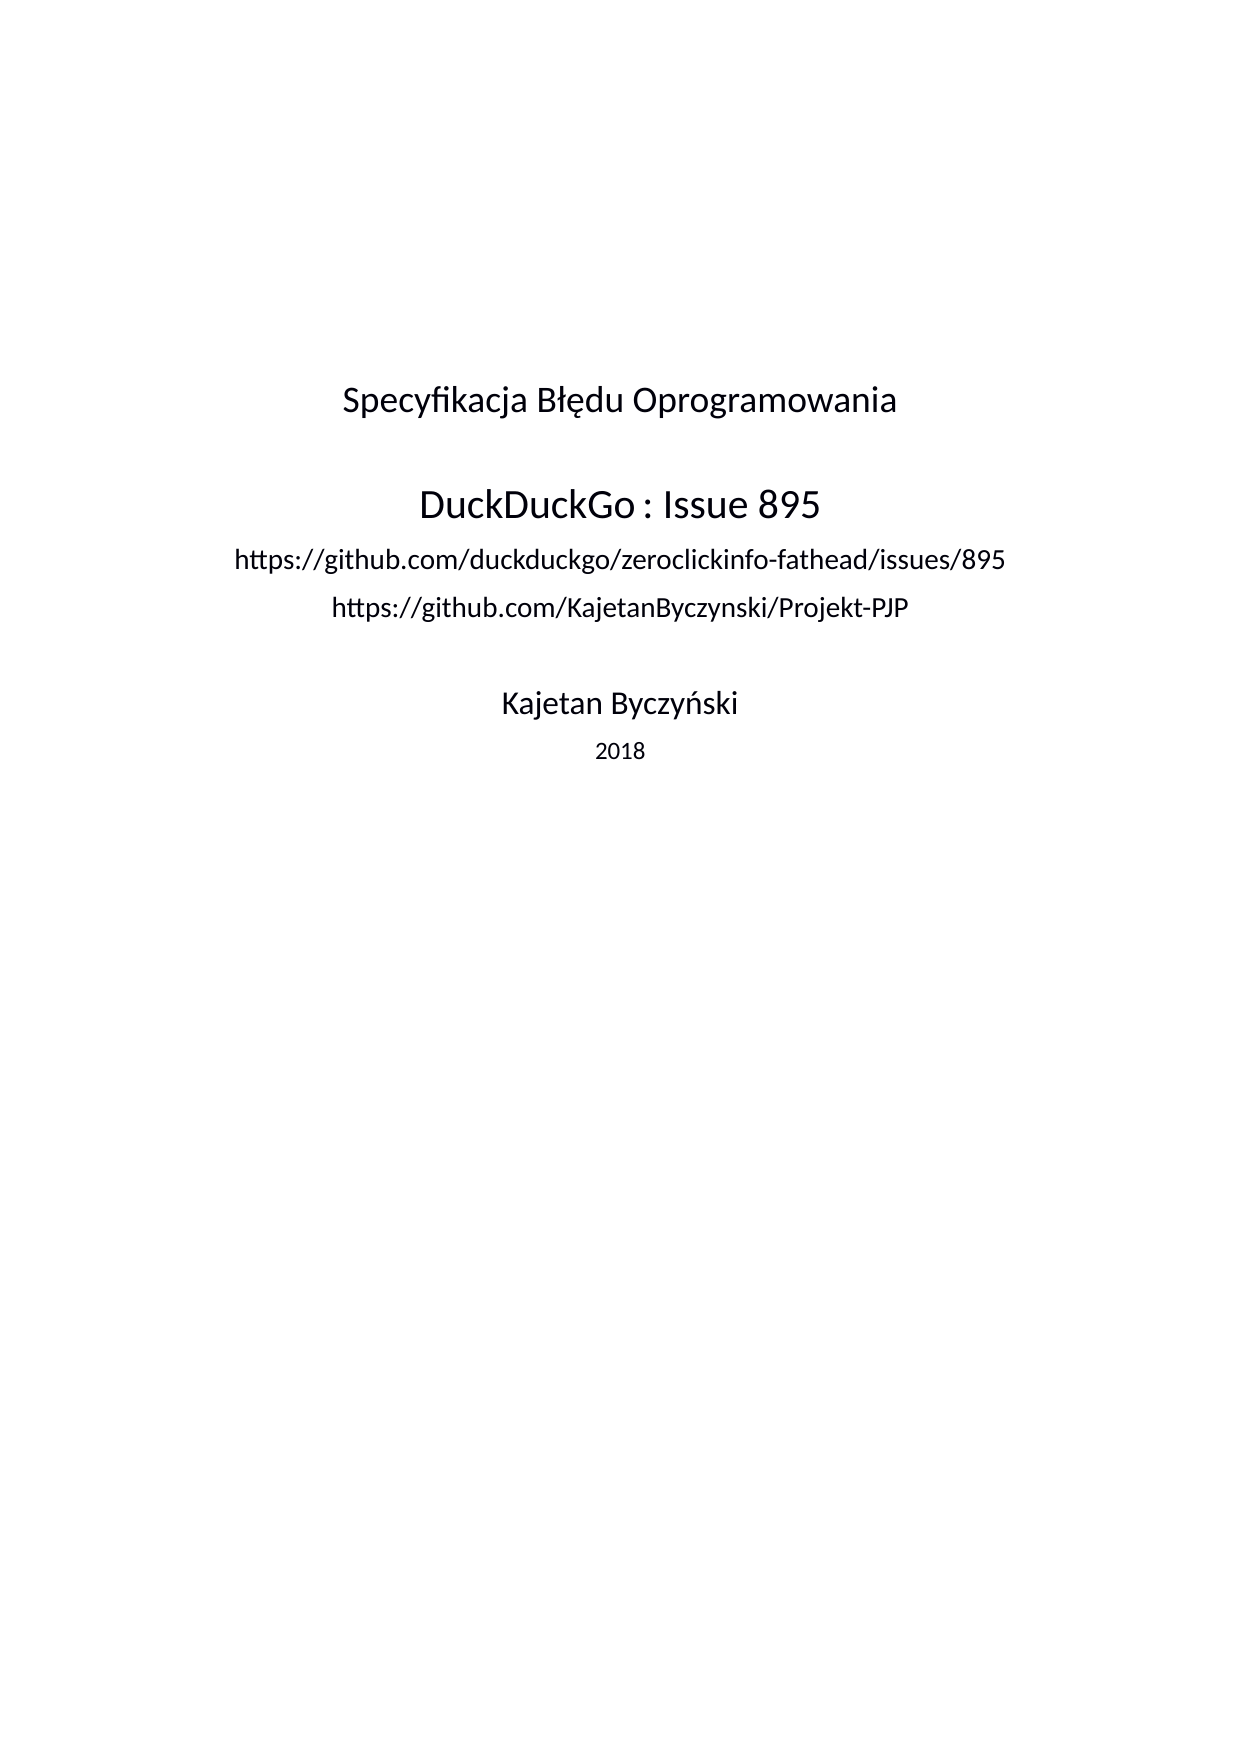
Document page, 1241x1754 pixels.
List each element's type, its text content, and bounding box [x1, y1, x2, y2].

text DuckDuckGo : Issue 895 [118, 478, 1122, 528]
text Kajetan Byczyński [118, 682, 1122, 722]
text https://github.com/duckduckgo/zeroclickinfo-fathead/issues/895 [118, 541, 1122, 577]
text Specyfikacja Błędu Oprogramowania [118, 376, 1122, 422]
text https://github.com/KajetanByczynski/Projekt-PJP [118, 589, 1122, 625]
text 2018 [118, 735, 1122, 766]
